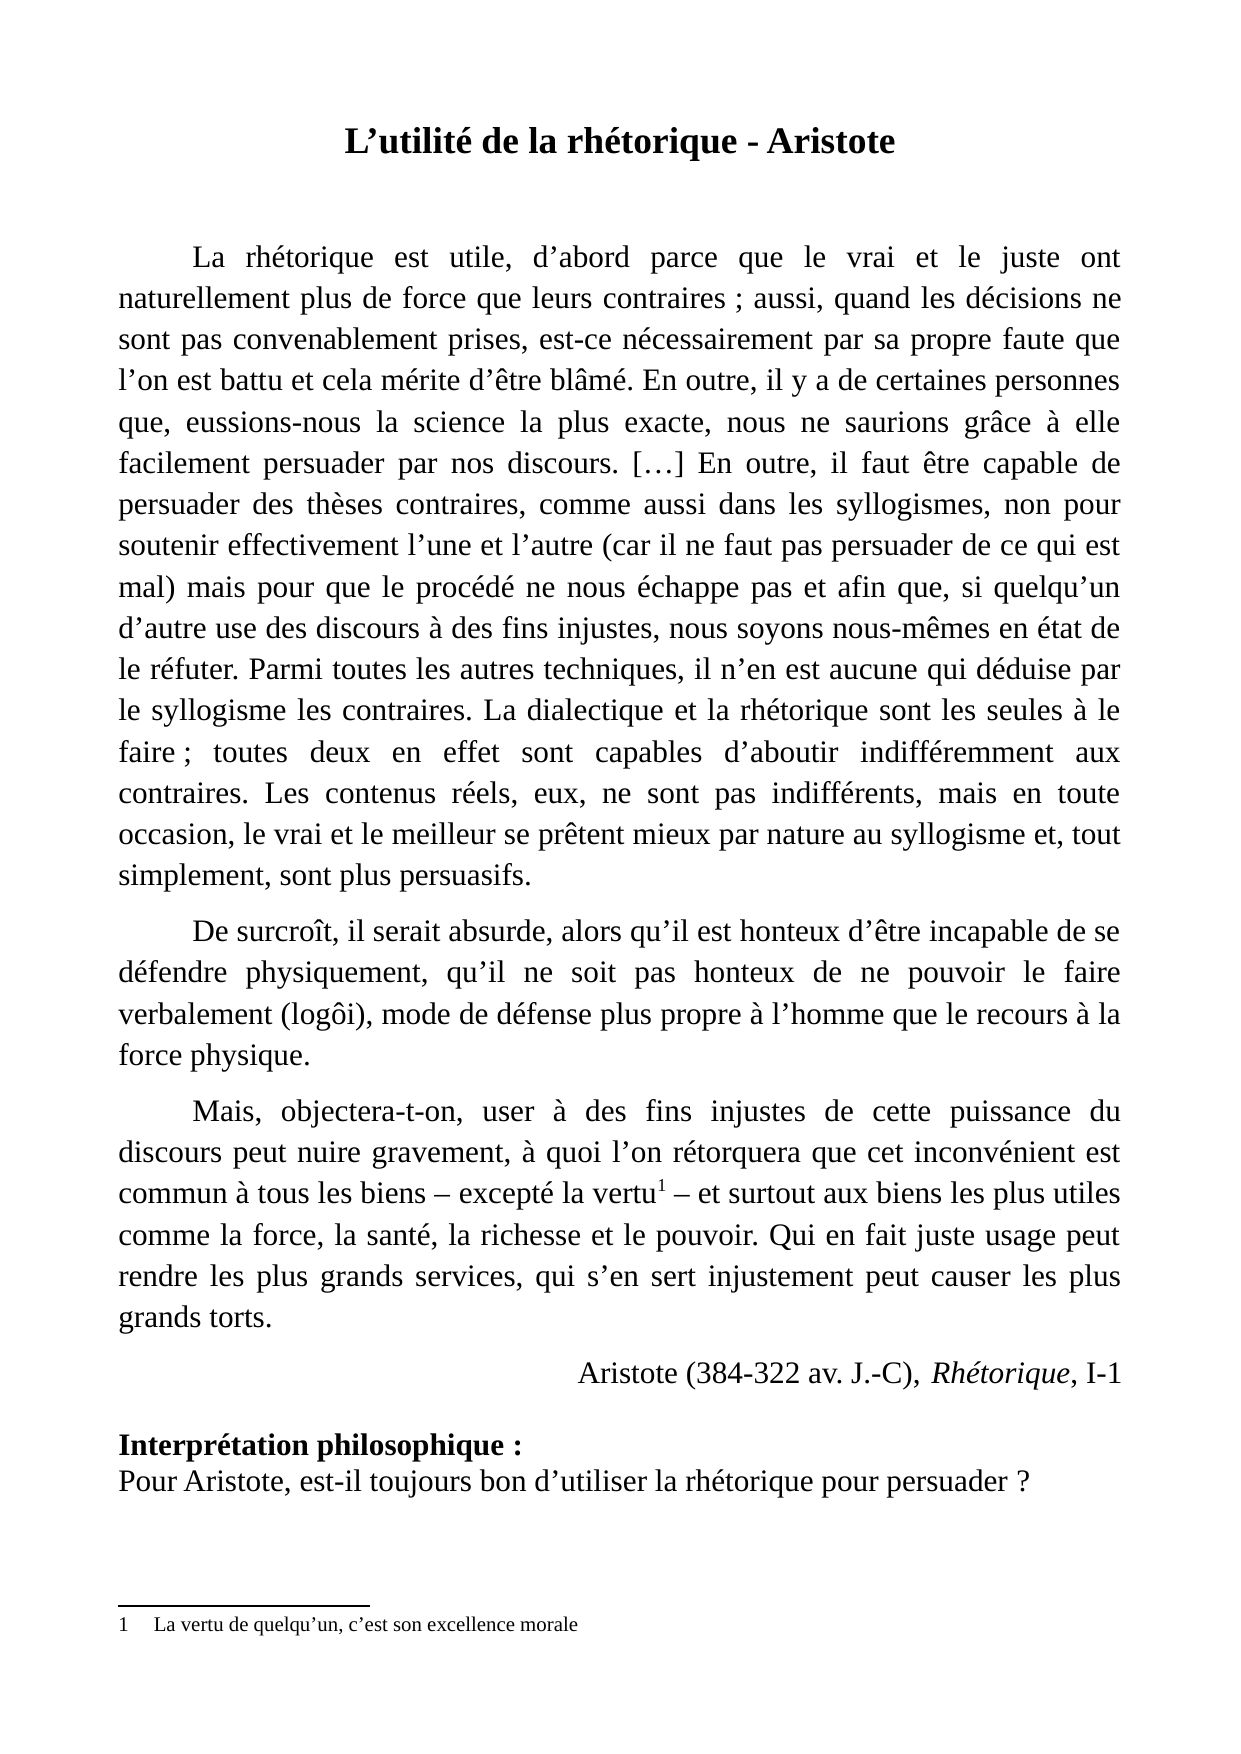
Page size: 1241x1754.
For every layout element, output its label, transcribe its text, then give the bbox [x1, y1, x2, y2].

text De surcroît, il serait absurde, alors qu’il est honteux d’être incapable de se défendre physiquement, qu’il ne soit pas honteux de ne pouvoir le faire verbalement (logôi), mode de défense plus propre à l’homme que le recours à la force physique. [118, 912, 1122, 1072]
text La vertu de quelqu’un, c’est son excellence morale [118, 1612, 1122, 1636]
text Pour Aristote, est-il toujours bon d’utiliser la rhétorique pour persuader ? [118, 1462, 1122, 1498]
text L’utilité de la rhétorique - Aristote [118, 118, 1122, 161]
text Interprétation philosophique : [118, 1426, 1122, 1462]
text La rhétorique est utile, d’abord parce que le vrai et le juste ont naturellement plus de force que leurs contraires ; aussi, quand les décisions ne sont pas convenablement prises, est-ce nécessairement par sa propre faute que l’on est battu et cela mérite d’être blâmé. En outre, il y a de certaines personnes que, eussions-nous la science la plus exacte, nous ne saurions grâce à elle facilement persuader par nos discours. […] En outre, il faut être capable de persuader des thèses contraires, comme aussi dans les syllogismes, non pour soutenir effectivement l’une et l’autre (car il ne faut pas persuader de ce qui est mal) mais pour que le procédé ne nous échappe pas et afin que, si quelqu’un d’autre use des discours à des fins injustes, nous soyons nous-mêmes en état de le réfuter. Parmi toutes les autres techniques, il n’en est aucune qui déduise par le syllogisme les contraires. La dialectique et la rhétorique sont les seules à le faire ; toutes deux en effet sont capables d’aboutir indifféremment aux contraires. Les contenus réels, eux, ne sont pas indifférents, mais en toute occasion, le vrai et le meilleur se prêtent mieux par nature au syllogisme et, tout simplement, sont plus persuasifs. [118, 238, 1122, 893]
text Aristote (384-322 av. J.-C), Rhétorique, I-1 [118, 1354, 1122, 1390]
text Mais, objectera-t-on, user à des fins injustes de cette puissance du discours peut nuire gravement, à quoi l’on rétorquera que cet inconvénient est commun à tous les biens – excepté la vertu – et surtout aux biens les plus utiles comme la force, la santé, la richesse et le pouvoir. Qui en fait juste usage peut rendre les plus grands services, qui s’en sert injustement peut causer les plus grands torts. [118, 1092, 1122, 1334]
